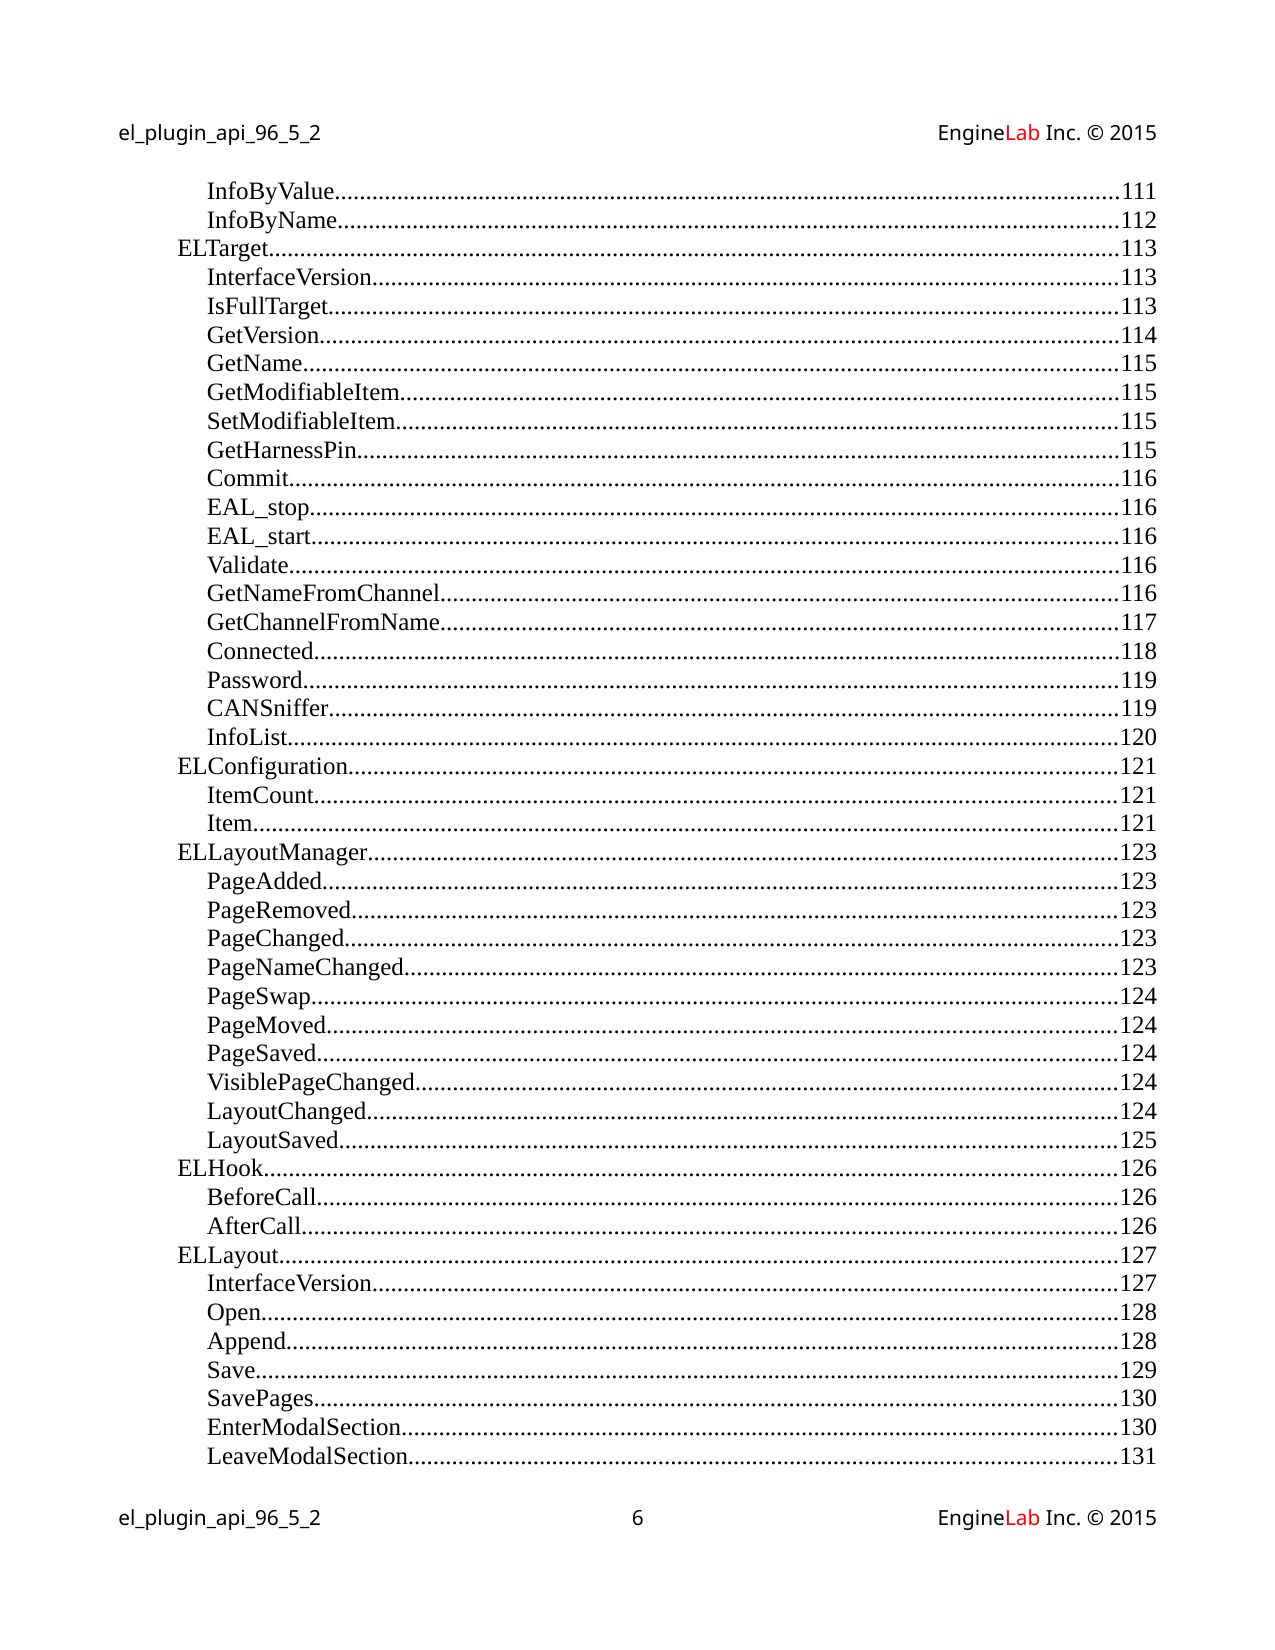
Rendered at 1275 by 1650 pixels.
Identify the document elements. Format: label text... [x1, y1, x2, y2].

text PageSwap 124 [207, 981, 1157, 1010]
text GetModifiableItem 115 [207, 377, 1157, 406]
text Commit 116 [207, 463, 1157, 492]
text ELTarget 113 [177, 233, 1157, 262]
text PageSaved 124 [207, 1038, 1157, 1067]
text GetNameFromChannel 116 [207, 578, 1157, 607]
text InterfaceVersion 113 [207, 262, 1157, 291]
text IsFullTarget 113 [207, 291, 1157, 320]
text PageChanged 123 [207, 923, 1157, 952]
text LayoutSaved 125 [207, 1125, 1157, 1153]
text PageMoved 124 [207, 1010, 1157, 1038]
text GetName 115 [207, 348, 1157, 377]
text ELHook 126 [177, 1153, 1157, 1182]
text Save 129 [207, 1355, 1157, 1383]
text Connected 118 [207, 636, 1157, 665]
text ELLayoutManager 123 [177, 837, 1157, 866]
text PageRemoved 123 [207, 895, 1157, 923]
text EAL_start 116 [207, 521, 1157, 550]
text LeaveModalSection 131 [207, 1441, 1157, 1470]
text AfterCall 126 [207, 1211, 1157, 1240]
text GetVersion 114 [207, 320, 1157, 348]
text InfoList 120 [207, 722, 1157, 751]
text ItemCount 121 [207, 780, 1157, 808]
text Open 128 [207, 1297, 1157, 1326]
text Validate 116 [207, 550, 1157, 578]
text SavePages 130 [207, 1383, 1157, 1412]
text VisiblePageChanged 124 [207, 1067, 1157, 1096]
text SetModifiableItem 115 [207, 406, 1157, 435]
text PageAdded 123 [207, 866, 1157, 895]
text GetHarnessPin 115 [207, 435, 1157, 463]
text Password 119 [207, 665, 1157, 693]
text ELConfiguration 121 [177, 751, 1157, 780]
text InfoByName 112 [207, 205, 1157, 233]
text Append 128 [207, 1326, 1157, 1355]
text GetChannelFromName 117 [207, 607, 1157, 636]
text ELLayout 127 [177, 1240, 1157, 1268]
text PageNameChanged 123 [207, 952, 1157, 981]
text Item 121 [207, 808, 1157, 837]
text BeforeCall 126 [207, 1182, 1157, 1211]
text EAL_stop 116 [207, 492, 1157, 521]
text EnterModalSection 130 [207, 1412, 1157, 1441]
text CANSniffer 119 [207, 693, 1157, 722]
text InterfaceVersion 127 [207, 1268, 1157, 1297]
text LayoutChanged 124 [207, 1096, 1157, 1125]
text InfoByValue 111 [207, 176, 1157, 205]
